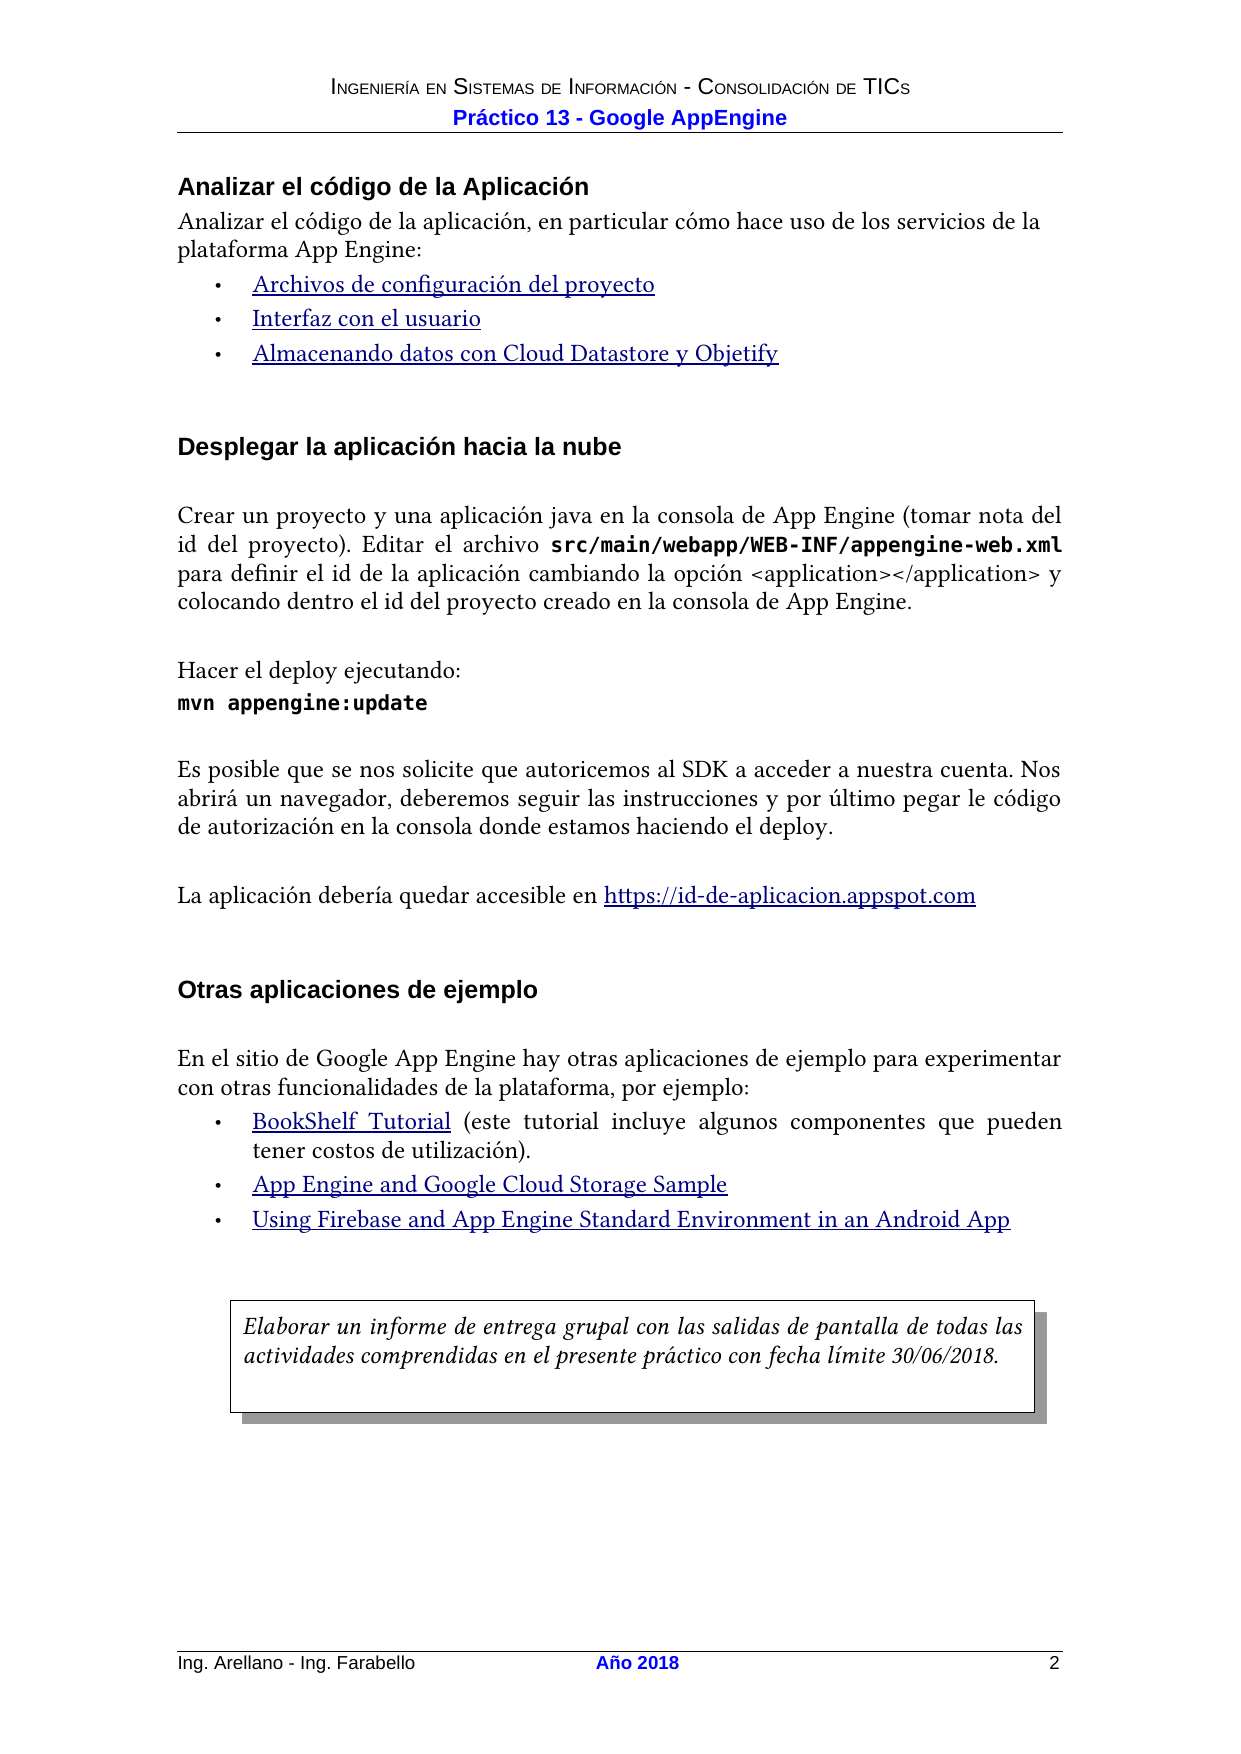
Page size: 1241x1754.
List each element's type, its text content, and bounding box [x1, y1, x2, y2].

subtitle Desplegar la aplicación hacia la nube [177, 433, 1063, 461]
text Analizar el código de la aplicación, en particular cómo hace uso de los servicios de la plataforma App Engine: [177, 207, 1063, 264]
text Es posible que se nos solicite que autoricemos al SDK a acceder a nuestra cuenta. Nos abrirá un navegador, deberemos seguir las instrucciones y por último pegar le código de autorización en la consola donde estamos haciendo el deploy. [177, 755, 1063, 841]
text mvn appengine:update [177, 691, 1063, 715]
subtitle Otras aplicaciones de ejemplo [177, 975, 1063, 1003]
text Crear un proyecto y una aplicación java en la consola de App Engine (tomar nota del id del proyecto). Editar el archivo src/main/webapp/WEB-INF/appengine-web.xml para definir el id de la aplicación cambiando la opción <application></application> y colocando dentro el id del proyecto creado en la consola de App Engine. [177, 502, 1063, 616]
list BookShelf Tutorial (este tutorial incluye algunos componentes que pueden tener costos de utilización). [215, 1107, 1063, 1164]
list App Engine and Google Cloud Storage Sample [215, 1170, 1063, 1199]
text La aplicación debería quedar accesible en https://id-de-aplicacion.appspot.com [177, 881, 1063, 910]
text Hacer el deploy ejecutando: [177, 656, 1063, 685]
text En el sitio de Google App Engine hay otras aplicaciones de ejemplo para experimentar con otras funcionalidades de la plataforma, por ejemplo: [177, 1044, 1063, 1101]
subtitle Analizar el código de la Aplicación [177, 173, 1063, 201]
list Almacenando datos con Cloud Datastore y Objetify [215, 339, 1063, 367]
list Interfaz con el usuario [215, 304, 1063, 333]
list Using Firebase and App Engine Standard Environment in an Android App [215, 1205, 1063, 1233]
list Archivos de configuración del proyecto [215, 270, 1063, 298]
